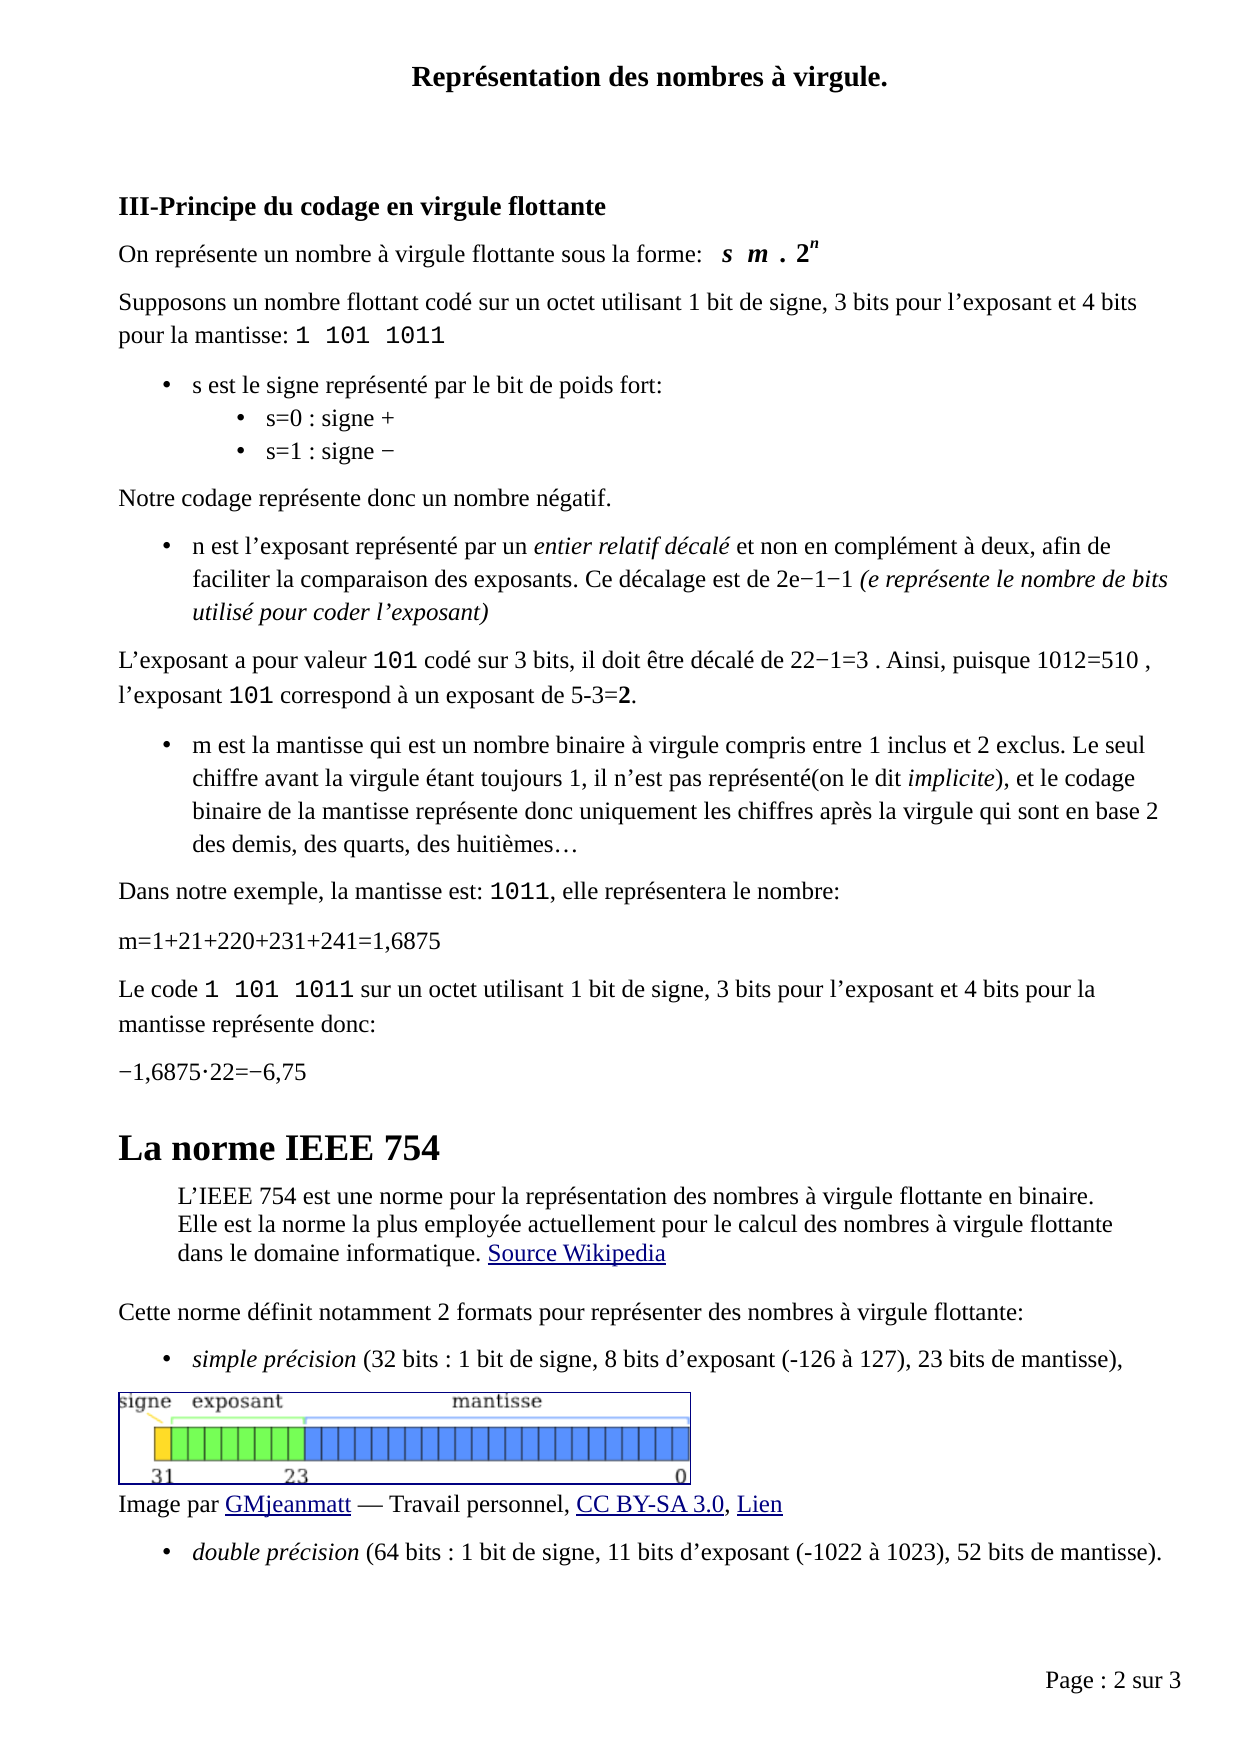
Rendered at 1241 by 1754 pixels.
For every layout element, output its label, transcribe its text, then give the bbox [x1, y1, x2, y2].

subtitle La norme IEEE 754 [118, 1125, 1181, 1168]
list double précision (64 bits : 1 bit de signe, 11 bits d’exposant (-1022 à 1023), 52 bits de mantisse). [162, 1537, 1181, 1566]
list n est l’exposant représenté par un entier relatif décalé et non en complément à deux, afin de faciliter la comparaison des exposants. Ce décalage est de 2e−1−1 (e représente le nombre de bits utilisé pour coder l’exposant) [162, 531, 1181, 626]
text Notre codage représente donc un nombre négatif. [118, 483, 1181, 512]
text L’exposant a pour valeur 101 codé sur 3 bits, il doit être décalé de 22−1=3 . Ainsi, puisque 1012​=510​ , l’exposant 101 correspond à un exposant de 5-3=2. [118, 645, 1181, 711]
text Le code 1 101 1011 sur un octet utilisant 1 bit de signe, 3 bits pour l’exposant et 4 bits pour la mantisse représente donc: [118, 974, 1181, 1038]
text Image par GMjeanmatt — Travail personnel, CC BY-SA 3.0, Lien [118, 1392, 1181, 1518]
list s=0 : signe + [236, 403, 1181, 432]
text m=1+21​+220​+231​+241​=1,6875 [118, 926, 1181, 955]
list s est le signe représenté par le bit de poids fort: [162, 370, 1181, 398]
list m est la mantisse qui est un nombre binaire à virgule compris entre 1 inclus et 2 exclus. Le seul chiffre avant la virgule étant toujours 1, il n’est pas représenté(on le dit implicite), et le codage binaire de la mantisse représente donc uniquement les chiffres après la virgule qui sont en base 2 des demis, des quarts, des huitièmes… [162, 730, 1181, 858]
picture [120, 1393, 690, 1483]
text On représente un nombre à virgule flottante sous la forme: [118, 234, 1181, 268]
list simple précision (32 bits : 1 bit de signe, 8 bits d’exposant (-126 à 127), 23 bits de mantisse), [162, 1344, 1181, 1373]
text Supposons un nombre flottant codé sur un octet utilisant 1 bit de signe, 3 bits pour l’exposant et 4 bits pour la mantisse: 1 101 1011 [118, 287, 1181, 351]
text L’IEEE 754 est une norme pour la représentation des nombres à virgule flottante en binaire. Elle est la norme la plus employée actuellement pour le calcul des nombres à virgule flottante dans le domaine informatique. Source Wikipedia [177, 1181, 1122, 1267]
text Cette norme définit notamment 2 formats pour représenter des nombres à virgule flottante: [118, 1297, 1181, 1325]
subtitle III-Principe du codage en virgule flottante [118, 191, 1181, 222]
text Dans notre exemple, la mantisse est: 1011, elle représentera le nombre: [118, 876, 1181, 907]
list s=1 : signe − [236, 436, 1181, 464]
text −1,6875⋅22=−6,75 [118, 1057, 1181, 1086]
